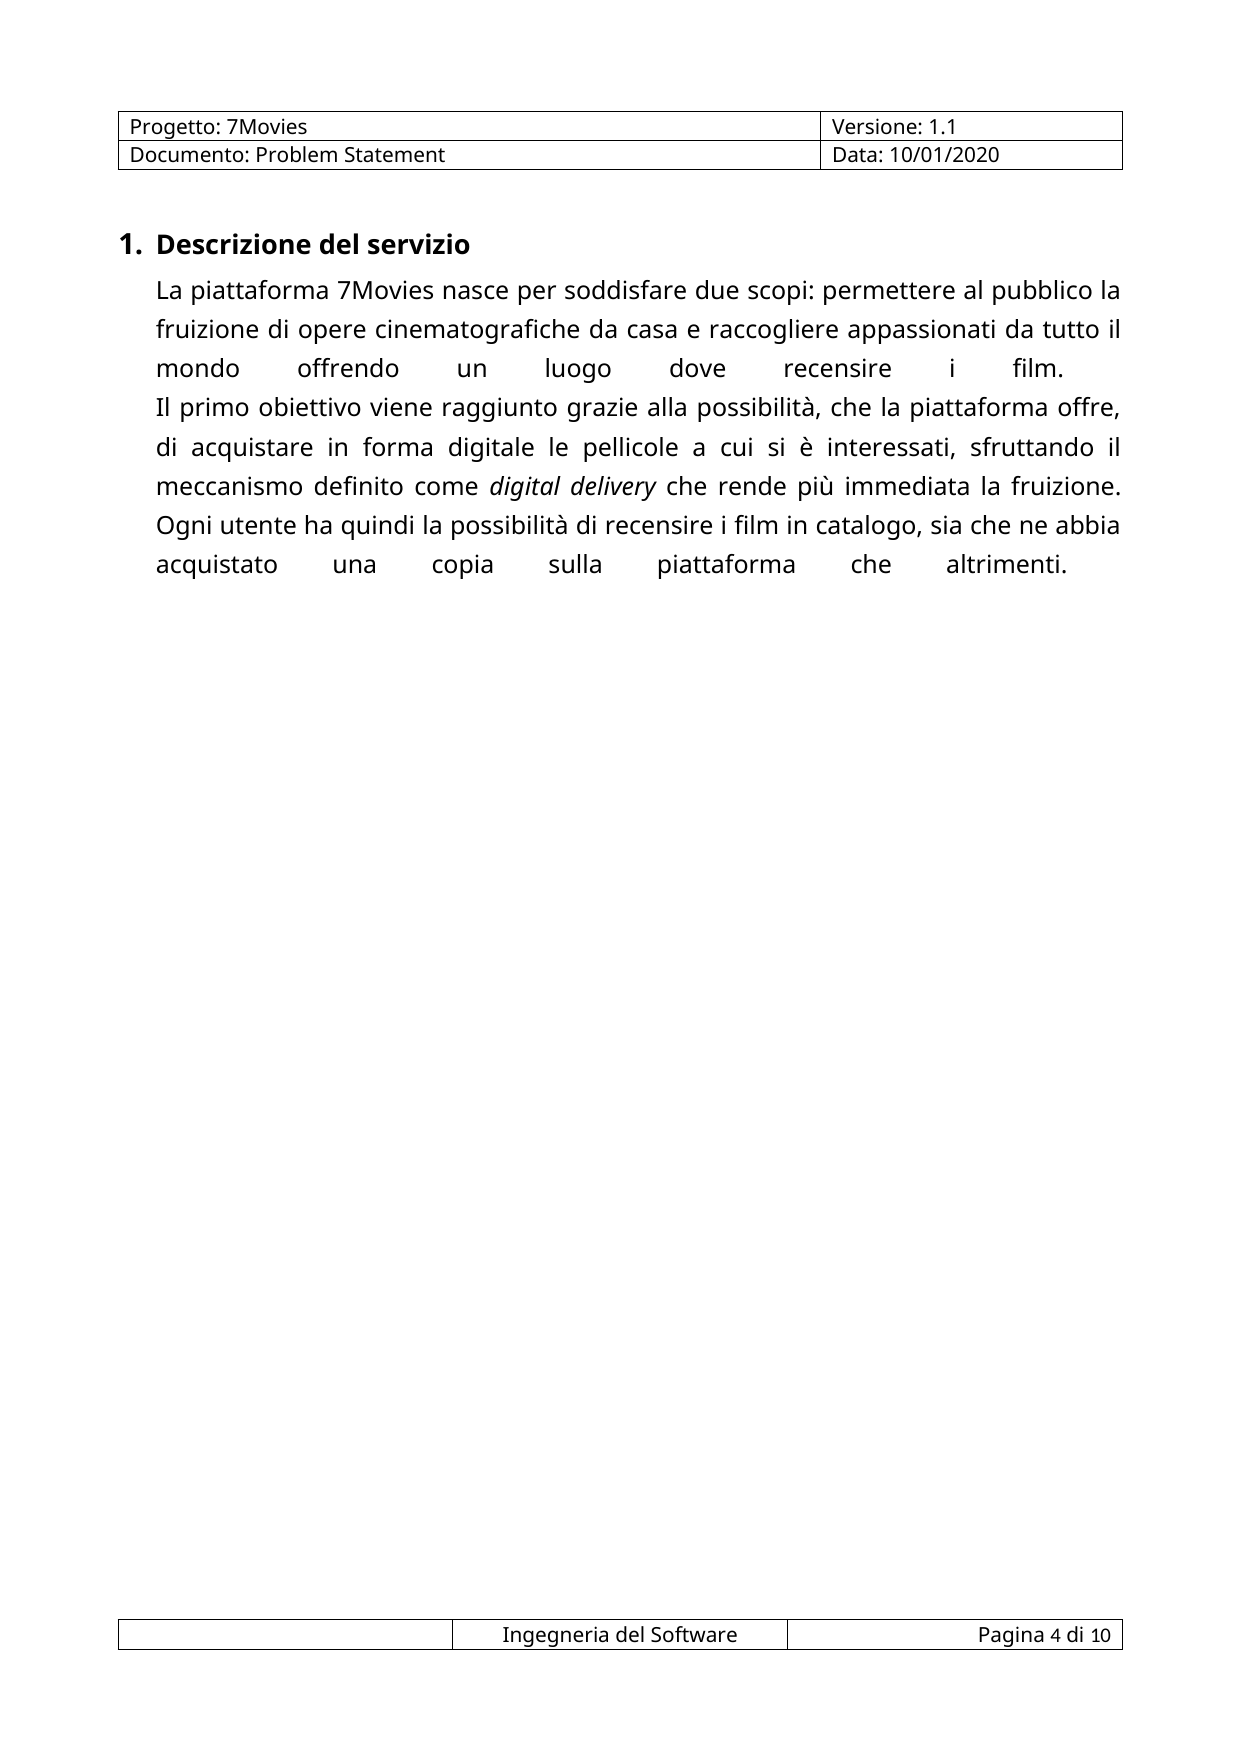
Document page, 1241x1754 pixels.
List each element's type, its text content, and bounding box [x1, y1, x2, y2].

list Descrizione del servizio [118, 223, 1122, 263]
text La piattaforma 7Movies nasce per soddisfare due scopi: permettere al pubblico la fruizione di opere cinematografiche da casa e raccogliere appassionati da tutto il mondo offrendo un luogo dove recensire i film. Il primo obiettivo viene raggiunto grazie alla possibilità, che la piattaforma offre, di acquistare in forma digitale le pellicole a cui si è interessati, sfruttando il meccanismo definito come digital delivery che rende più immediata la fruizione. Ogni utente ha quindi la possibilità di recensire i film in catalogo, sia che ne abbia acquistato una copia sulla piattaforma che altrimenti. [156, 272, 1122, 610]
